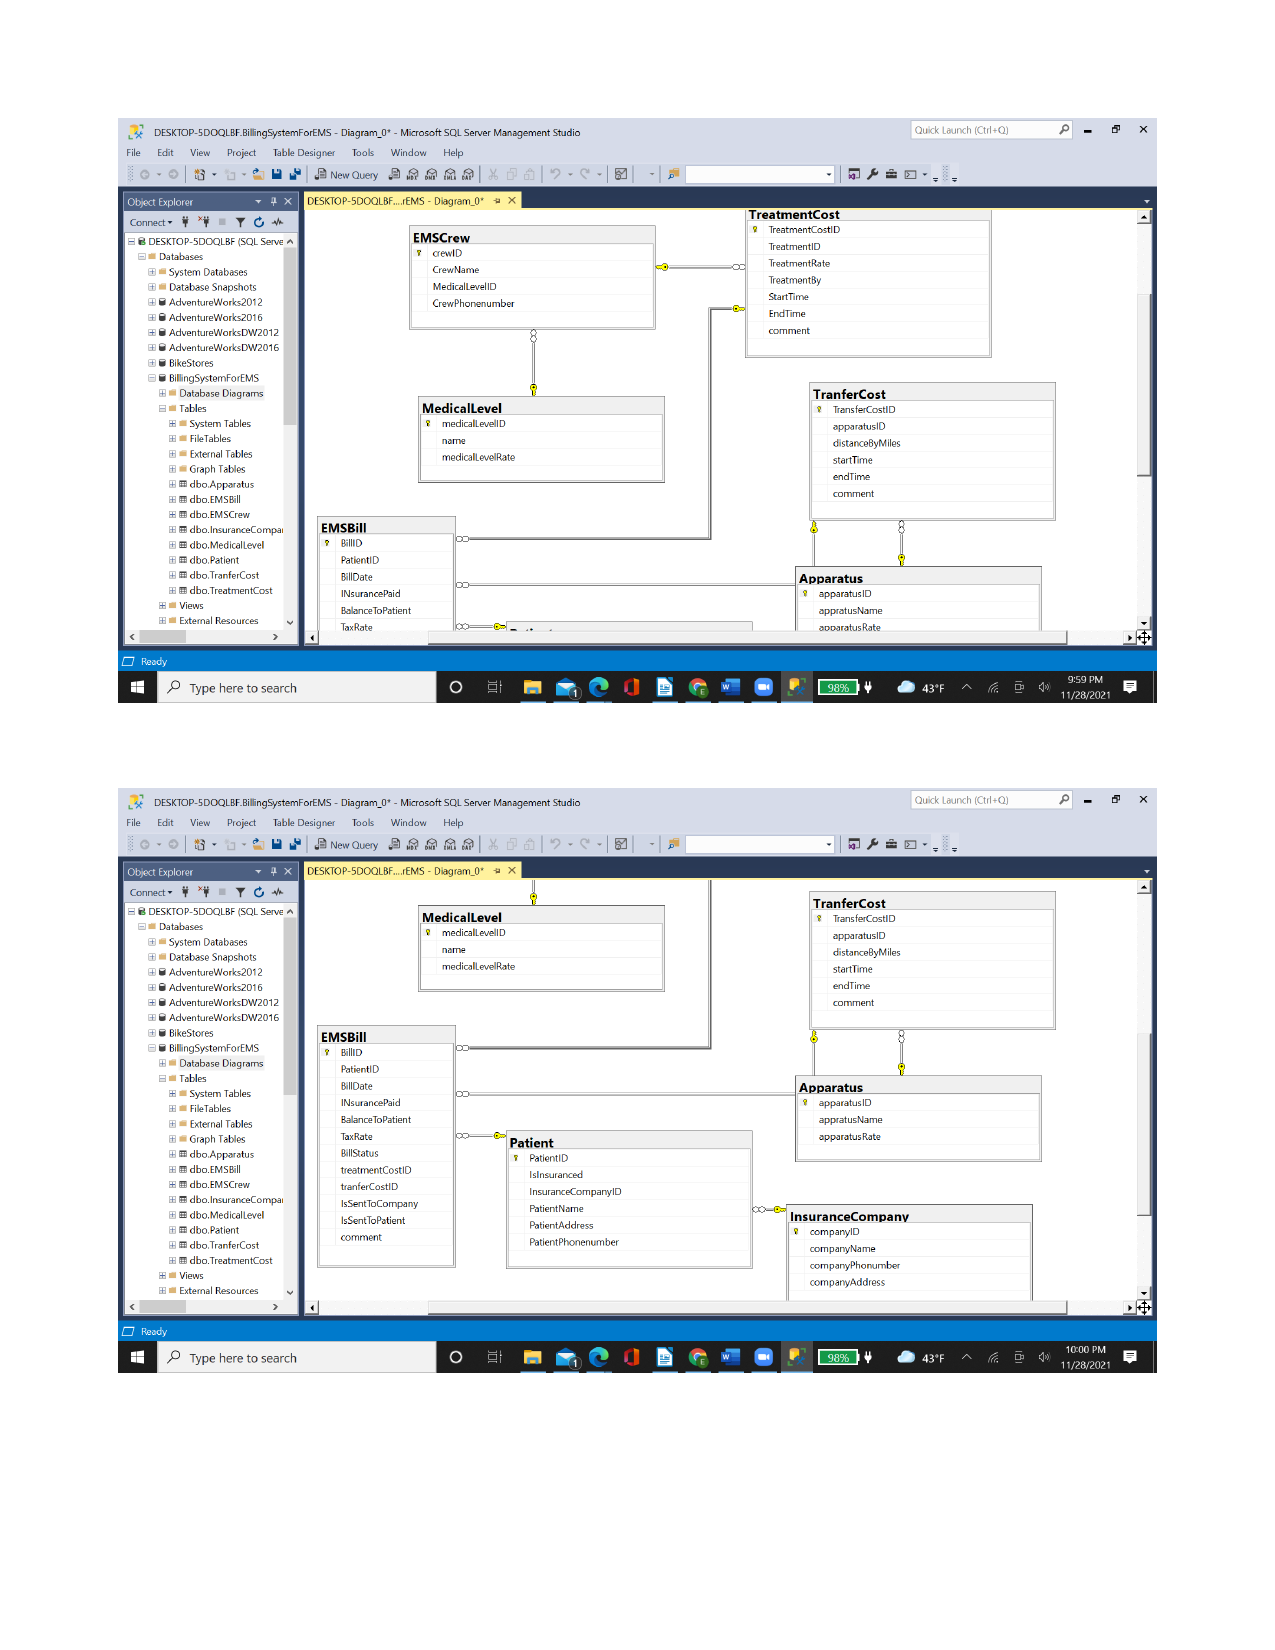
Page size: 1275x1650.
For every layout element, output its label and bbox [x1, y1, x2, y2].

picture [118, 788, 1157, 1373]
picture [118, 118, 1157, 703]
